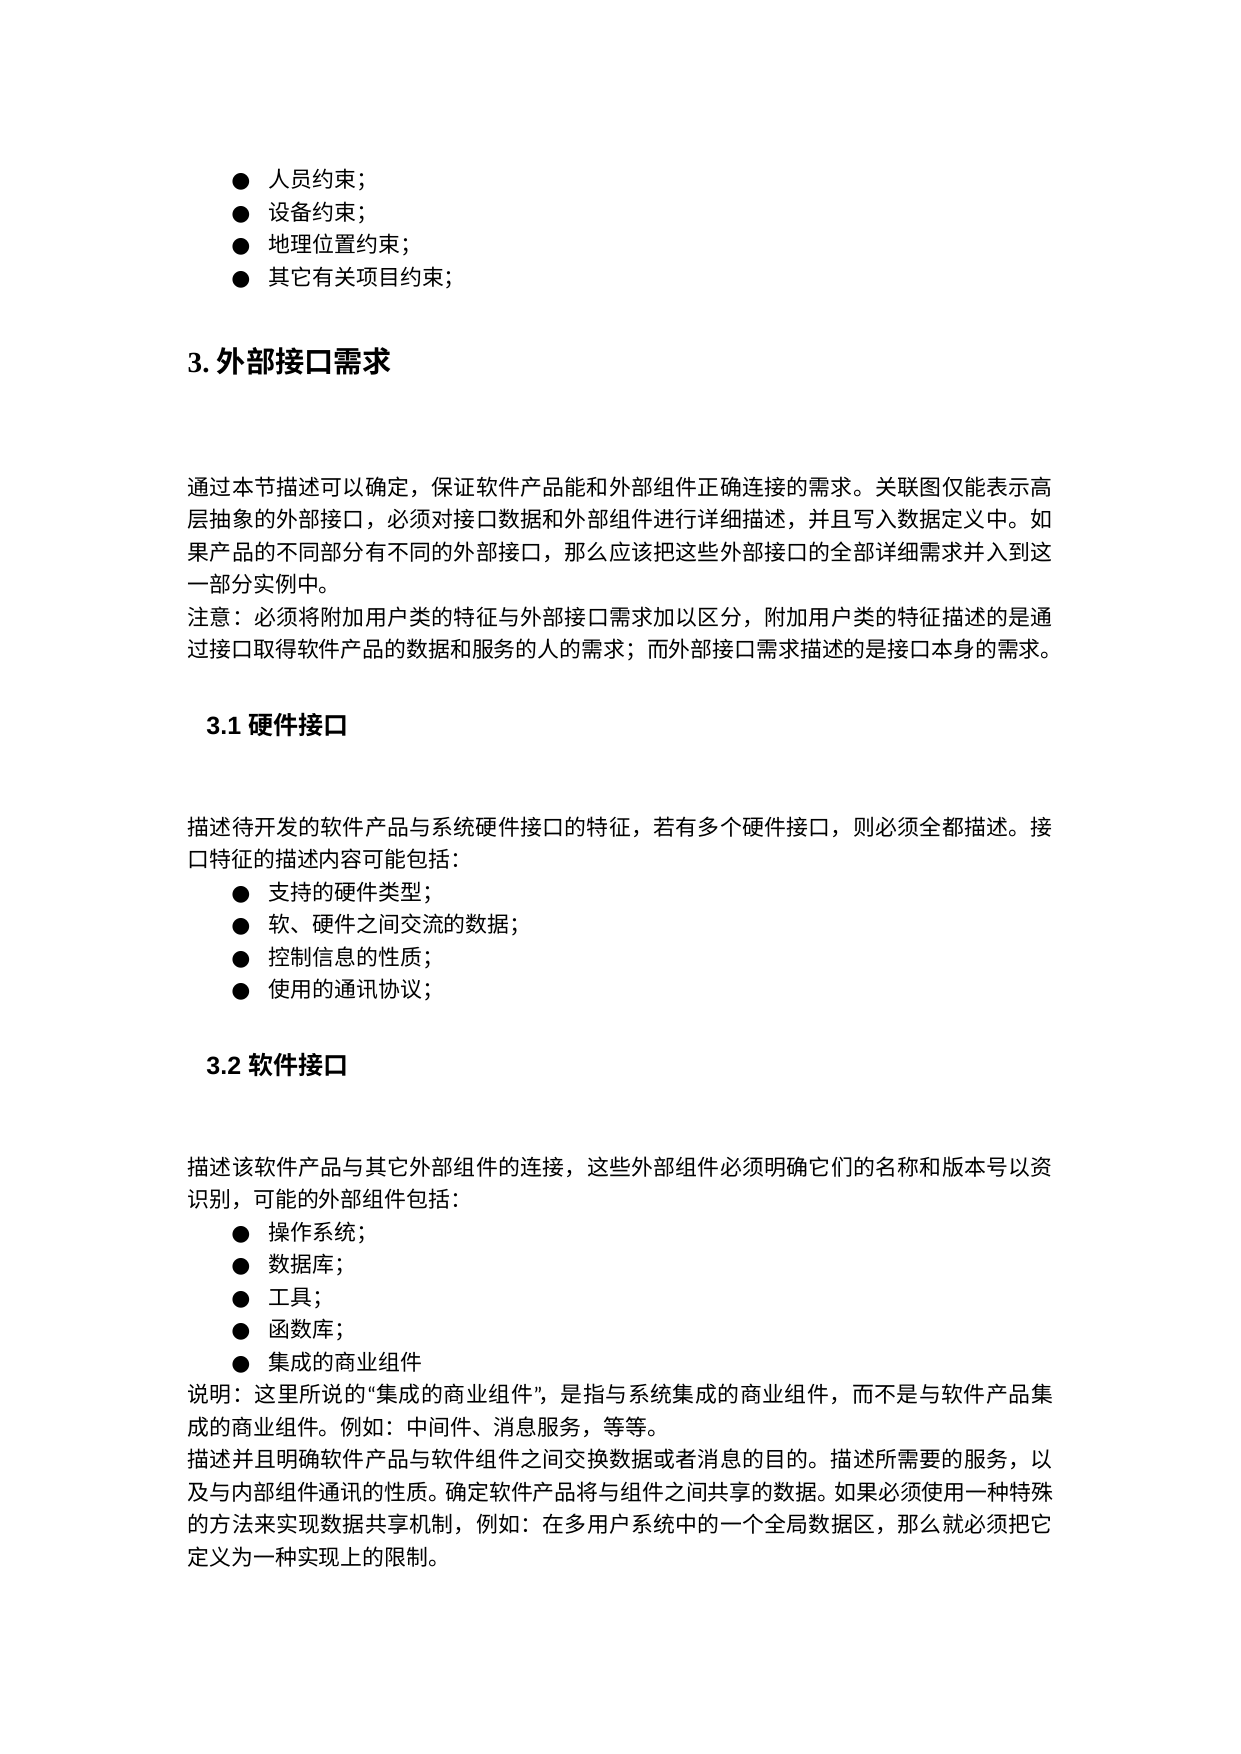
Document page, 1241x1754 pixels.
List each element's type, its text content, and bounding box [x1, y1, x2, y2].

text 注意：必须将附加用户类的特征与外部接口需求加以区分，附加用户类的特征描述的是通过接口取得软件产品的数据和服务的人的需求；而外部接口需求描述的是接口本身的需求。 [187, 599, 1053, 664]
text 描述并且明确软件产品与软件组件之间交换数据或者消息的目的。描述所需要的服务，以及与内部组件通讯的性质。确定软件产品将与组件之间共享的数据。如果必须使用一种特殊的方法来实现数据共享机制，例如：在多用户系统中的一个全局数据区，那么就必须把它定义为一种实现上的限制。 [187, 1442, 1053, 1572]
text 描述该软件产品与其它外部组件的连接，这些外部组件必须明确它们的名称和版本号以资识别，可能的外部组件包括： [187, 1149, 1053, 1214]
list 设备约束； [231, 194, 1053, 227]
text 通过本节描述可以确定，保证软件产品能和外部组件正确连接的需求。关联图仅能表示高层抽象的外部接口，必须对接口数据和外部组件进行详细描述，并且写入数据定义中。如果产品的不同部分有不同的外部接口，那么应该把这些外部接口的全部详细需求并入到这一部分实例中。 [187, 469, 1053, 599]
list 函数库； [231, 1312, 1053, 1344]
list 人员约束； [231, 162, 1053, 194]
list 地理位置约束； [231, 227, 1053, 259]
subtitle 硬件接口 [206, 691, 1053, 756]
text 说明：这里所说的“集成的商业组件”，是指与系统集成的商业组件，而不是与软件产品集成的商业组件。例如：中间件、消息服务，等等。 [187, 1377, 1053, 1442]
text 描述待开发的软件产品与系统硬件接口的特征，若有多个硬件接口，则必须全都描述。接口特征的描述内容可能包括： [187, 809, 1053, 874]
list 控制信息的性质； [231, 939, 1053, 972]
list 数据库； [231, 1247, 1053, 1279]
list 集成的商业组件 [231, 1344, 1053, 1377]
list 使用的通讯协议； [231, 972, 1053, 1004]
list 其它有关项目约束； [231, 259, 1053, 292]
subtitle 软件接口 [206, 1031, 1053, 1096]
subtitle 外部接口需求 [187, 327, 1053, 392]
list 工具； [231, 1279, 1053, 1312]
list 操作系统； [231, 1214, 1053, 1247]
list 软、硬件之间交流的数据； [231, 907, 1053, 939]
list 支持的硬件类型； [231, 874, 1053, 907]
